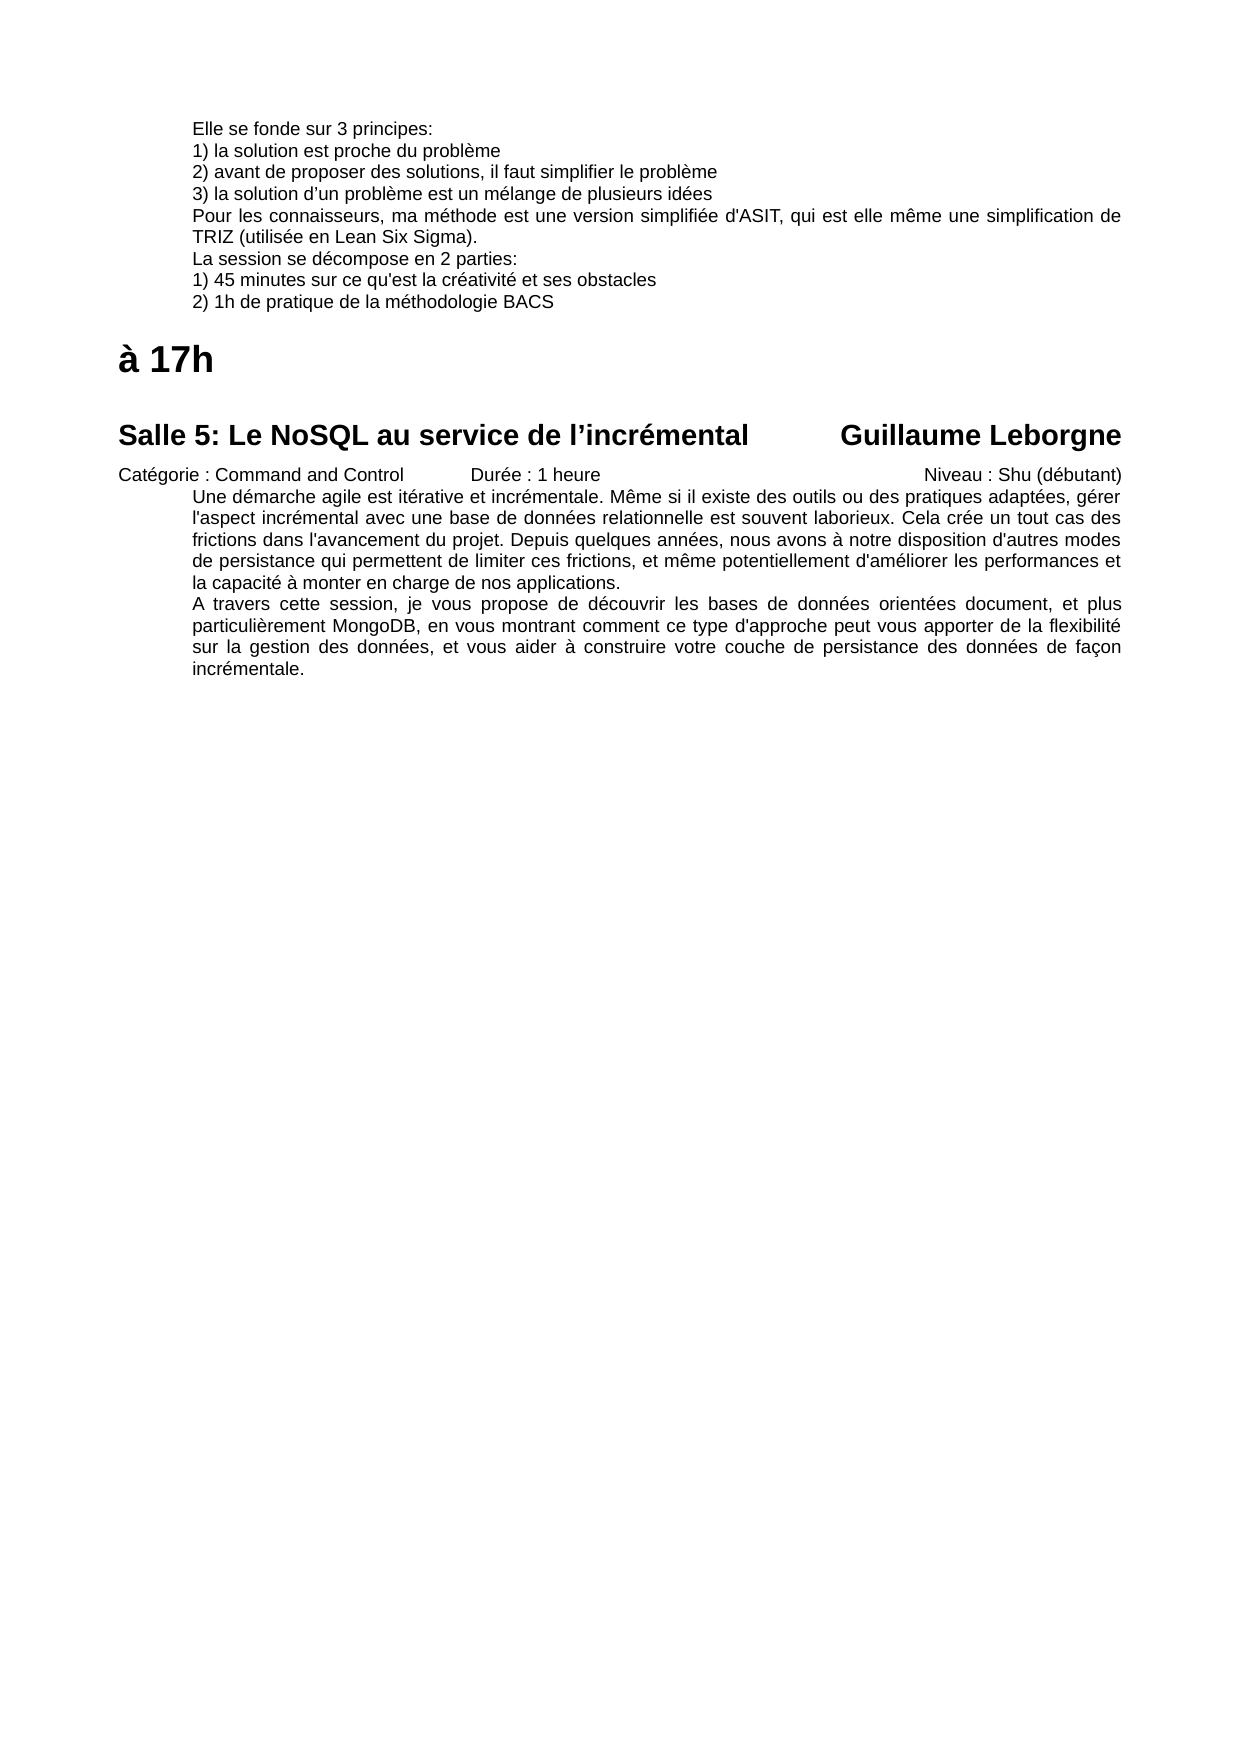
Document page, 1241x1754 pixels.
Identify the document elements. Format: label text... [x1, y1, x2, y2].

text 1) la solution est proche du problème [192, 140, 1122, 161]
text 2) 1h de pratique de la méthodologie BACS [192, 291, 1122, 312]
text Une démarche agile est itérative et incrémentale. Même si il existe des outils ou des pratiques adaptées, gérer l'aspect incrémental avec une base de données relationnelle est souvent laborieux. Cela crée un tout cas des frictions dans l'avancement du projet. Depuis quelques années, nous avons à notre disposition d'autres modes de persistance qui permettent de limiter ces frictions, et même potentiellement d'améliorer les performances et la capacité à monter en charge de nos applications. [192, 485, 1122, 593]
text A travers cette session, je vous propose de découvrir les bases de données orientées document, et plus particulièrement MongoDB, en vous montrant comment ce type d'approche peut vous apporter de la flexibilité sur la gestion des données, et vous aider à construire votre couche de persistance des données de façon incrémentale. [192, 593, 1122, 679]
text Pour les connaisseurs, ma méthode est une version simplifiée d'ASIT, qui est elle même une simplification de TRIZ (utilisée en Lean Six Sigma). [192, 204, 1122, 247]
text 2) avant de proposer des solutions, il faut simplifier le problème [192, 161, 1122, 183]
subtitle Salle 5: Le NoSQL au service de l’incrémental Guillaume Leborgne [118, 418, 1122, 451]
text Catégorie : Command and Control Durée : 1 heure Niveau : Shu (débutant) [118, 464, 1122, 485]
text 1) 45 minutes sur ce qu'est la créativité et ses obstacles [192, 269, 1122, 291]
text La session se décompose en 2 parties: [192, 247, 1122, 269]
text 3) la solution d’un problème est un mélange de plusieurs idées [192, 183, 1122, 204]
text Elle se fonde sur 3 principes: [192, 118, 1122, 140]
subtitle à 17h [118, 337, 1122, 380]
